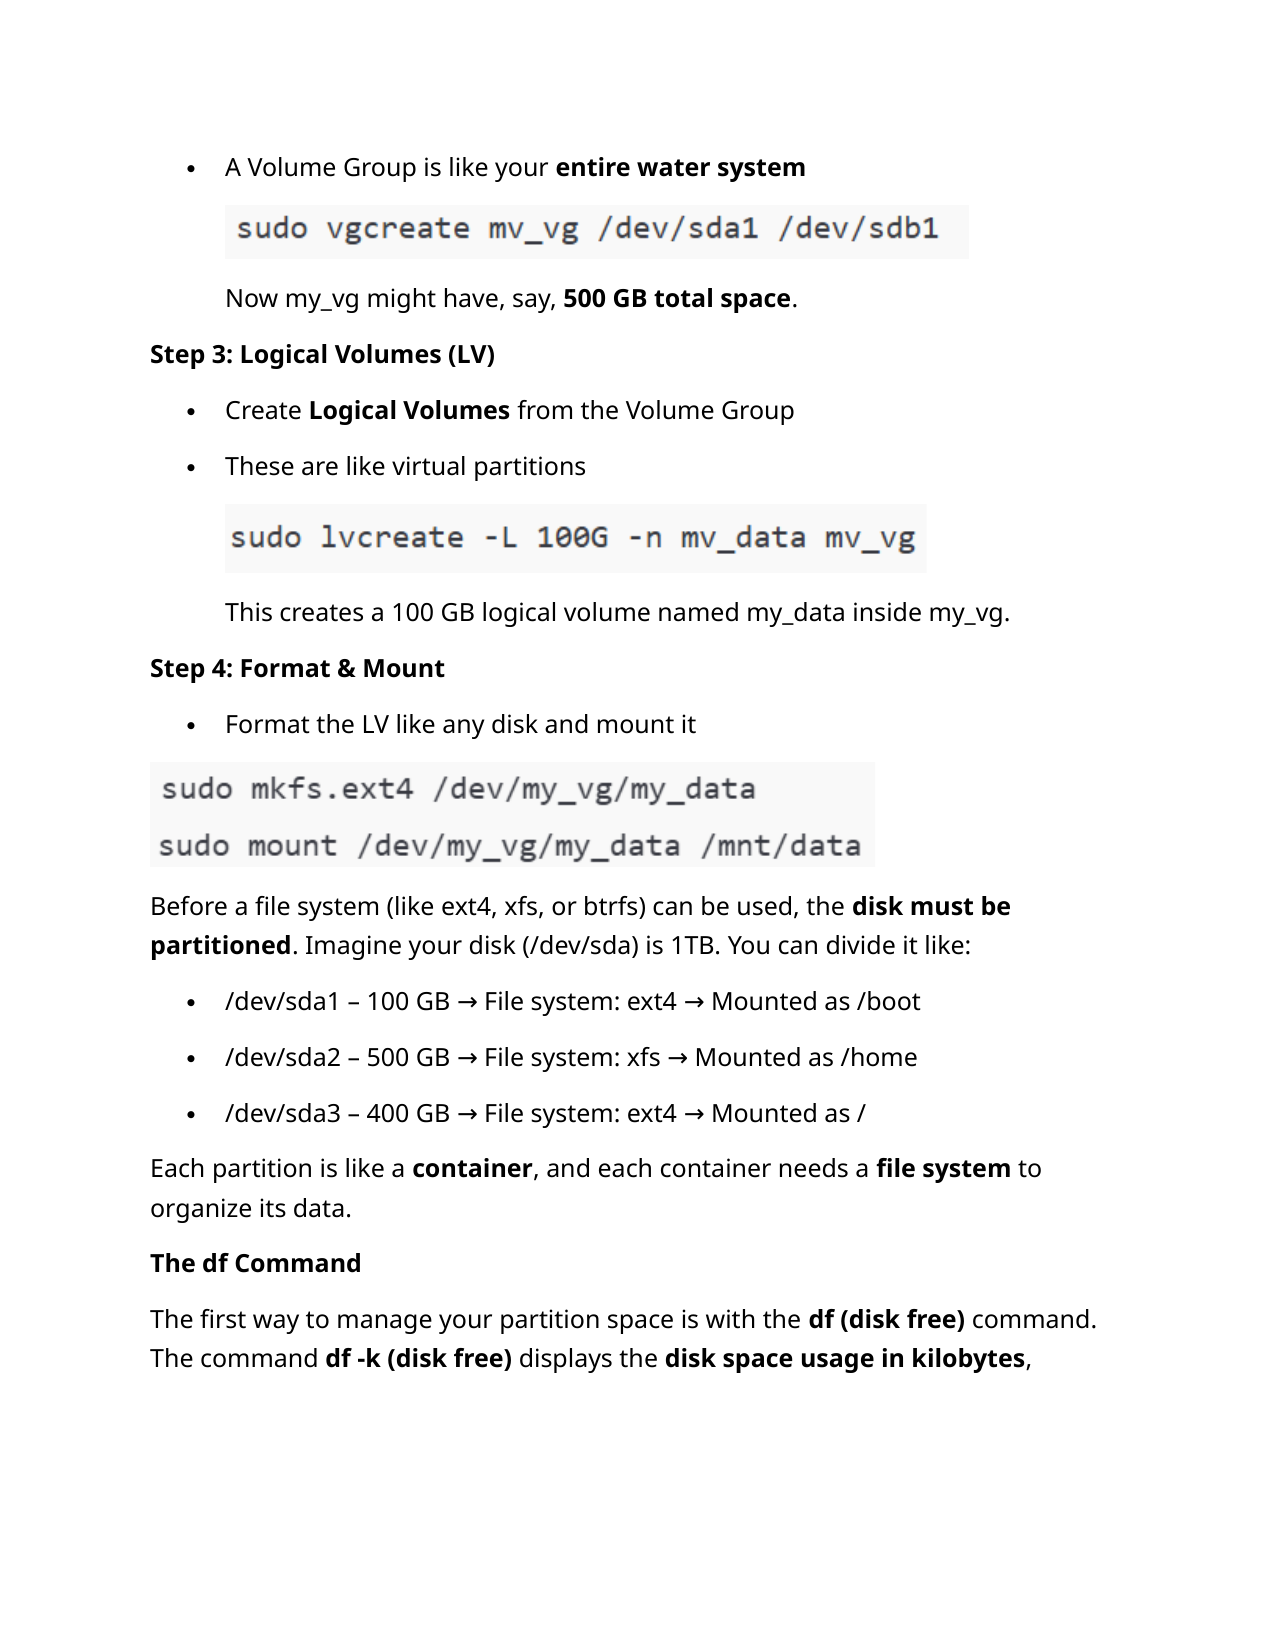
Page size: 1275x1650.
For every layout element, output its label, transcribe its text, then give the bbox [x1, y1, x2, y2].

list /dev/sda2 – 500 GB → File system: xfs → Mounted as /home [187, 1039, 1125, 1073]
list These are like virtual partitions [187, 448, 1125, 482]
list A Volume Group is like your entire water system [187, 150, 1125, 184]
text Now my_vg might have, say, 500 GB total space. [225, 281, 1125, 315]
list Create Logical Volumes from the Volume Group [187, 392, 1125, 426]
text Step 3: Logical Volumes (LV) [150, 337, 1125, 371]
text Each partition is like a container, and each container needs a file system to organize its data. [150, 1151, 1125, 1224]
text Before a file system (like ext4, xfs, or btrfs) can be used, the disk must be partitioned. Imagine your disk (/dev/sda) is 1TB. You can divide it like: [150, 888, 1125, 962]
text Step 4: Format & Mount [150, 650, 1125, 684]
text The first way to manage your partition space is with the df (disk free) command. The command df -k (disk free) displays the disk space usage in kilobytes, [150, 1302, 1125, 1375]
list /dev/sda1 – 100 GB → File system: ext4 → Mounted as /boot [187, 983, 1125, 1018]
list Format the LV like any disk and mount it [187, 706, 1125, 740]
text The df Command [150, 1246, 1125, 1280]
list /dev/sda3 – 400 GB → File system: ext4 → Mounted as / [187, 1095, 1125, 1129]
text This creates a 100 GB logical volume named my_data inside my_vg. [225, 594, 1125, 629]
